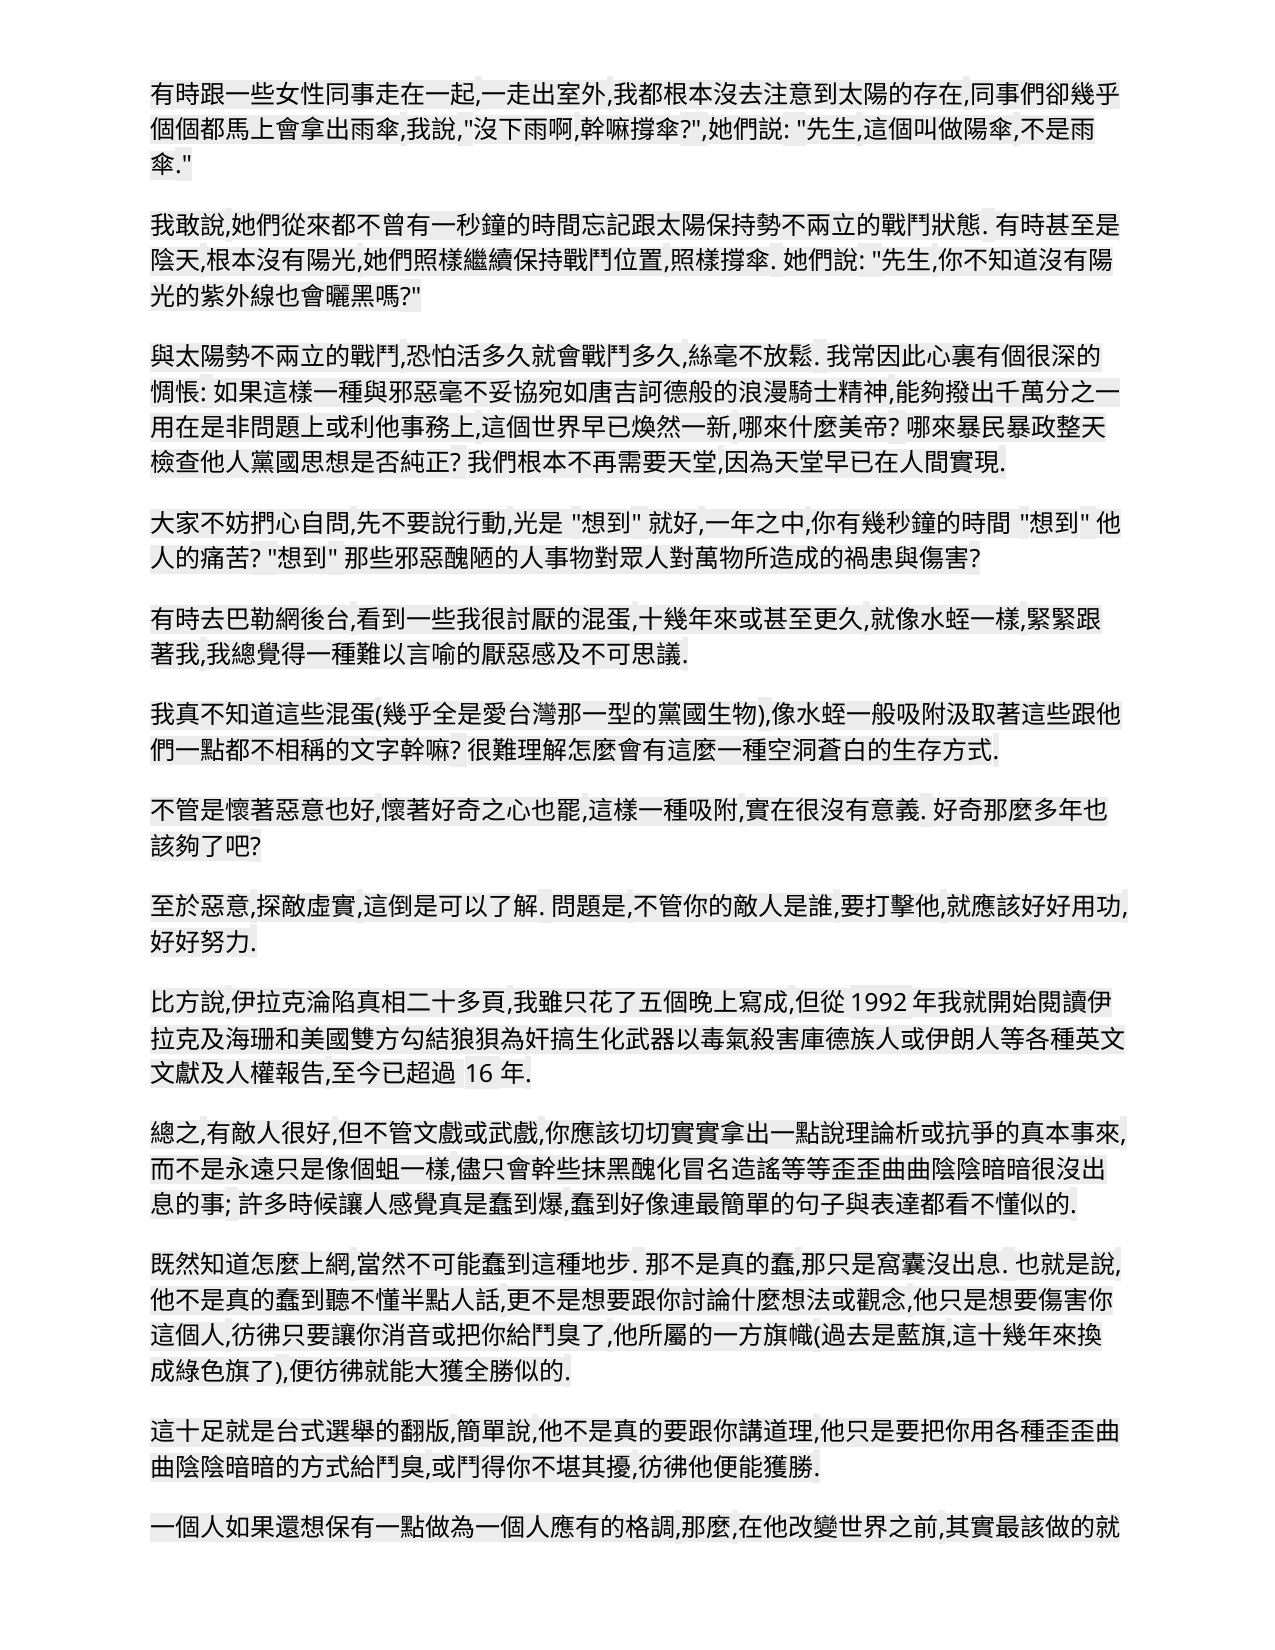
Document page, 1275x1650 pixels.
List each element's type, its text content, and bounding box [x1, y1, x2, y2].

text 總之,有敵人很好,但不管文戲或武戲,你應該切切實實拿出一點說理論析或抗爭的真本事來,而不是永遠只是像個蛆一樣,儘只會幹些抹黑醜化冒名造謠等等歪歪曲曲陰陰暗暗很沒出息的事; 許多時候讓人感覺真是蠢到爆,蠢到好像連最簡單的句子與表達都看不懂似的. [150, 1114, 1125, 1221]
text 我敢說,她們從來都不曾有一秒鐘的時間忘記跟太陽保持勢不兩立的戰鬥狀態. 有時甚至是陰天,根本沒有陽光,她們照樣繼續保持戰鬥位置,照樣撐傘. 她們說: "先生,你不知道沒有陽光的紫外線也會曬黑嗎?" [150, 206, 1125, 312]
text 這十足就是台式選舉的翻版,簡單說,他不是真的要跟你講道理,他只是要把你用各種歪歪曲曲陰陰暗暗的方式給鬥臭,或鬥得你不堪其擾,彷彿他便能獲勝. [150, 1412, 1125, 1483]
text 有時跟一些女性同事走在一起,一走出室外,我都根本沒去注意到太陽的存在,同事們卻幾乎個個都馬上會拿出雨傘,我說,"沒下雨啊,幹嘛撐傘?",她們説: "先生,這個叫做陽傘,不是雨傘." [150, 75, 1125, 181]
text 與太陽勢不兩立的戰鬥,恐怕活多久就會戰鬥多久,絲毫不放鬆. 我常因此心裏有個很深的惆悵: 如果這樣一種與邪惡毫不妥協宛如唐吉訶德般的浪漫騎士精神,能夠撥出千萬分之一用在是非問題上或利他事務上,這個世界早已煥然一新,哪來什麼美帝? 哪來暴民暴政整天檢查他人黨國思想是否純正? 我們根本不再需要天堂,因為天堂早已在人間實現. [150, 337, 1125, 479]
text 我真不知道這些混蛋(幾乎全是愛台灣那一型的黨國生物),像水蛭一般吸附汲取著這些跟他們一點都不相稱的文字幹嘛? 很難理解怎麼會有這麼一種空洞蒼白的生存方式. [150, 696, 1125, 767]
text 至於惡意,探敵虛實,這倒是可以了解. 問題是,不管你的敵人是誰,要打擊他,就應該好好用功,好好努力. [150, 887, 1125, 958]
text 既然知道怎麼上網,當然不可能蠢到這種地步. 那不是真的蠢,那只是窩囊沒出息. 也就是說,他不是真的蠢到聽不懂半點人話,更不是想要跟你討論什麼想法或觀念,他只是想要傷害你這個人,彷彿只要讓你消音或把你給鬥臭了,他所屬的一方旗幟(過去是藍旗,這十幾年來換成綠色旗了),便彷彿就能大獲全勝似的. [150, 1246, 1125, 1387]
text 一個人如果還想保有一點做為一個人應有的格調,那麼,在他改變世界之前,其實最該做的就 [150, 1508, 1125, 1544]
text 比方說,伊拉克淪陷真相二十多頁,我雖只花了五個晚上寫成,但從1992年我就開始閱讀伊拉克及海珊和美國雙方勾結狼狽為奸搞生化武器以毒氣殺害庫德族人或伊朗人等各種英文文獻及人權報告,至今已超過 16 年. [150, 983, 1125, 1089]
text 有時去巴勒網後台,看到一些我很討厭的混蛋,十幾年來或甚至更久,就像水蛭一樣,緊緊跟著我,我總覺得一種難以言喻的厭惡感及不可思議. [150, 600, 1125, 671]
text 大家不妨捫心自問,先不要說行動,光是 "想到" 就好,一年之中,你有幾秒鐘的時間 "想到" 他人的痛苦? "想到" 那些邪惡醜陋的人事物對眾人對萬物所造成的禍患與傷害? [150, 504, 1125, 575]
text 不管是懷著惡意也好,懷著好奇之心也罷,這樣一種吸附,實在很沒有意義. 好奇那麼多年也該夠了吧? [150, 792, 1125, 862]
